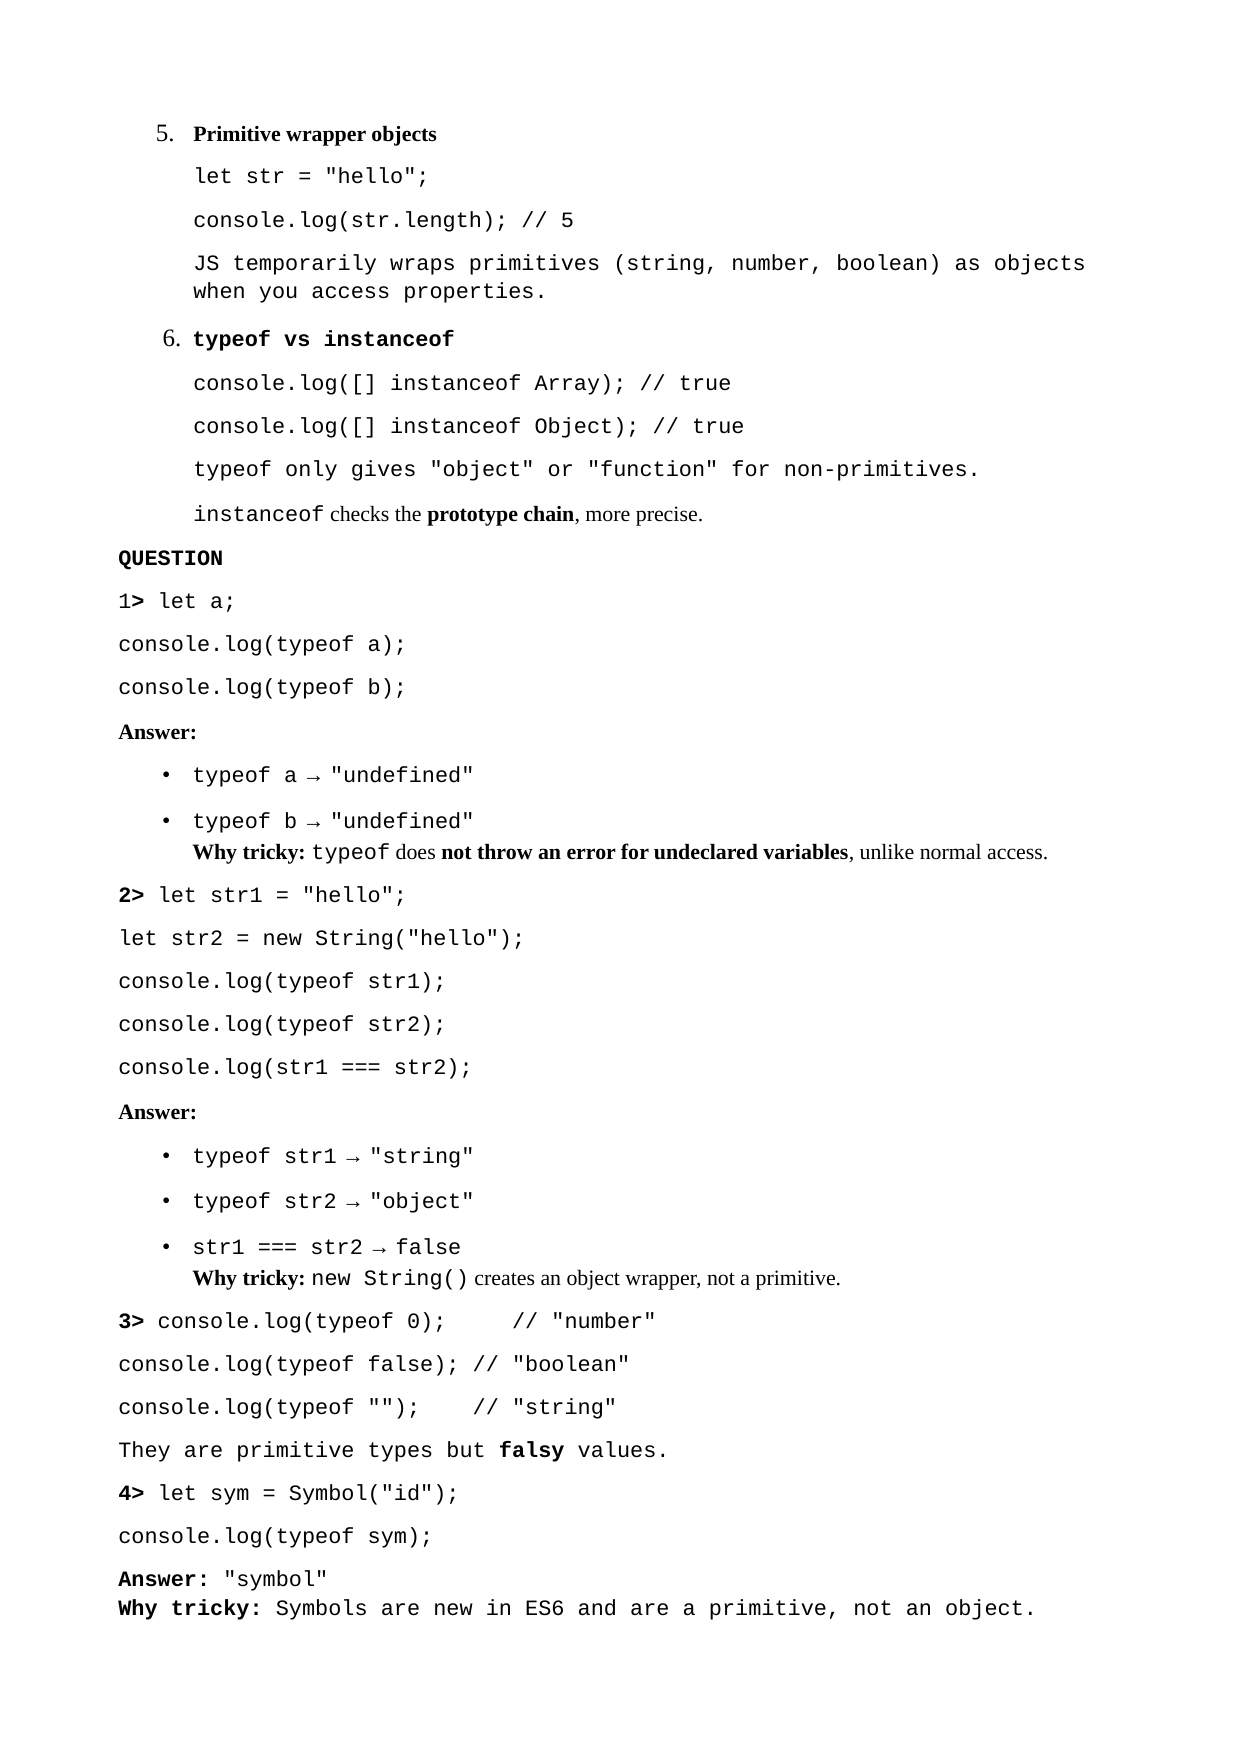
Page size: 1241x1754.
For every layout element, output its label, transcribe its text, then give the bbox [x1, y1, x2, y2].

list typeof a → "undefined" [162, 762, 1122, 789]
text 4> let sym = Symbol("id"); [118, 1482, 1122, 1507]
list typeof str1 → "string" [162, 1143, 1122, 1170]
text console.log(typeof str2); [118, 1013, 1122, 1038]
list console.log(str.length); // 5 [156, 209, 1122, 233]
text console.log(typeof str1); [118, 970, 1122, 995]
text 2> let str1 = "hello"; [118, 884, 1122, 909]
list str1 === str2 → false Why tricky: new String() creates an object wrapper, not a primitive. [162, 1234, 1122, 1292]
text Answer: [118, 1099, 1122, 1124]
text console.log(typeof ""); // "string" [118, 1396, 1122, 1421]
text 3> console.log(typeof 0); // "number" [118, 1310, 1122, 1335]
text console.log(str1 === str2); [118, 1056, 1122, 1081]
list Primitive wrapper objects [156, 118, 1122, 147]
list typeof b → "undefined" Why tricky: typeof does not throw an error for undeclared variables, unlike normal access. [162, 808, 1122, 866]
text let str2 = new String("hello"); [118, 927, 1122, 952]
text console.log(typeof a); [118, 633, 1122, 658]
list console.log([] instanceof Array); // true [156, 372, 1122, 397]
text Answer: [118, 719, 1122, 744]
list typeof str2 → "object" [162, 1188, 1122, 1215]
text console.log(typeof sym); [118, 1525, 1122, 1550]
list let str = "hello"; [156, 166, 1122, 191]
text console.log(typeof false); // "boolean" [118, 1353, 1122, 1378]
list typeof vs instanceof [162, 323, 1122, 353]
text QUESTION [118, 547, 1122, 572]
text Answer: "symbol" Why tricky: Symbols are new in ES6 and are a primitive, not an object. [118, 1568, 1122, 1621]
text console.log(typeof b); [118, 676, 1122, 701]
list typeof only gives "object" or "function" for non-primitives. [156, 458, 1122, 483]
list console.log([] instanceof Object); // true [156, 415, 1122, 440]
list JS temporarily wraps primitives (string, number, boolean) as objects when you access properties. [156, 252, 1122, 305]
text 1> let a; [118, 590, 1122, 614]
text They are primitive types but falsy values. [118, 1439, 1122, 1464]
list instanceof checks the prototype chain, more precise. [156, 501, 1122, 528]
